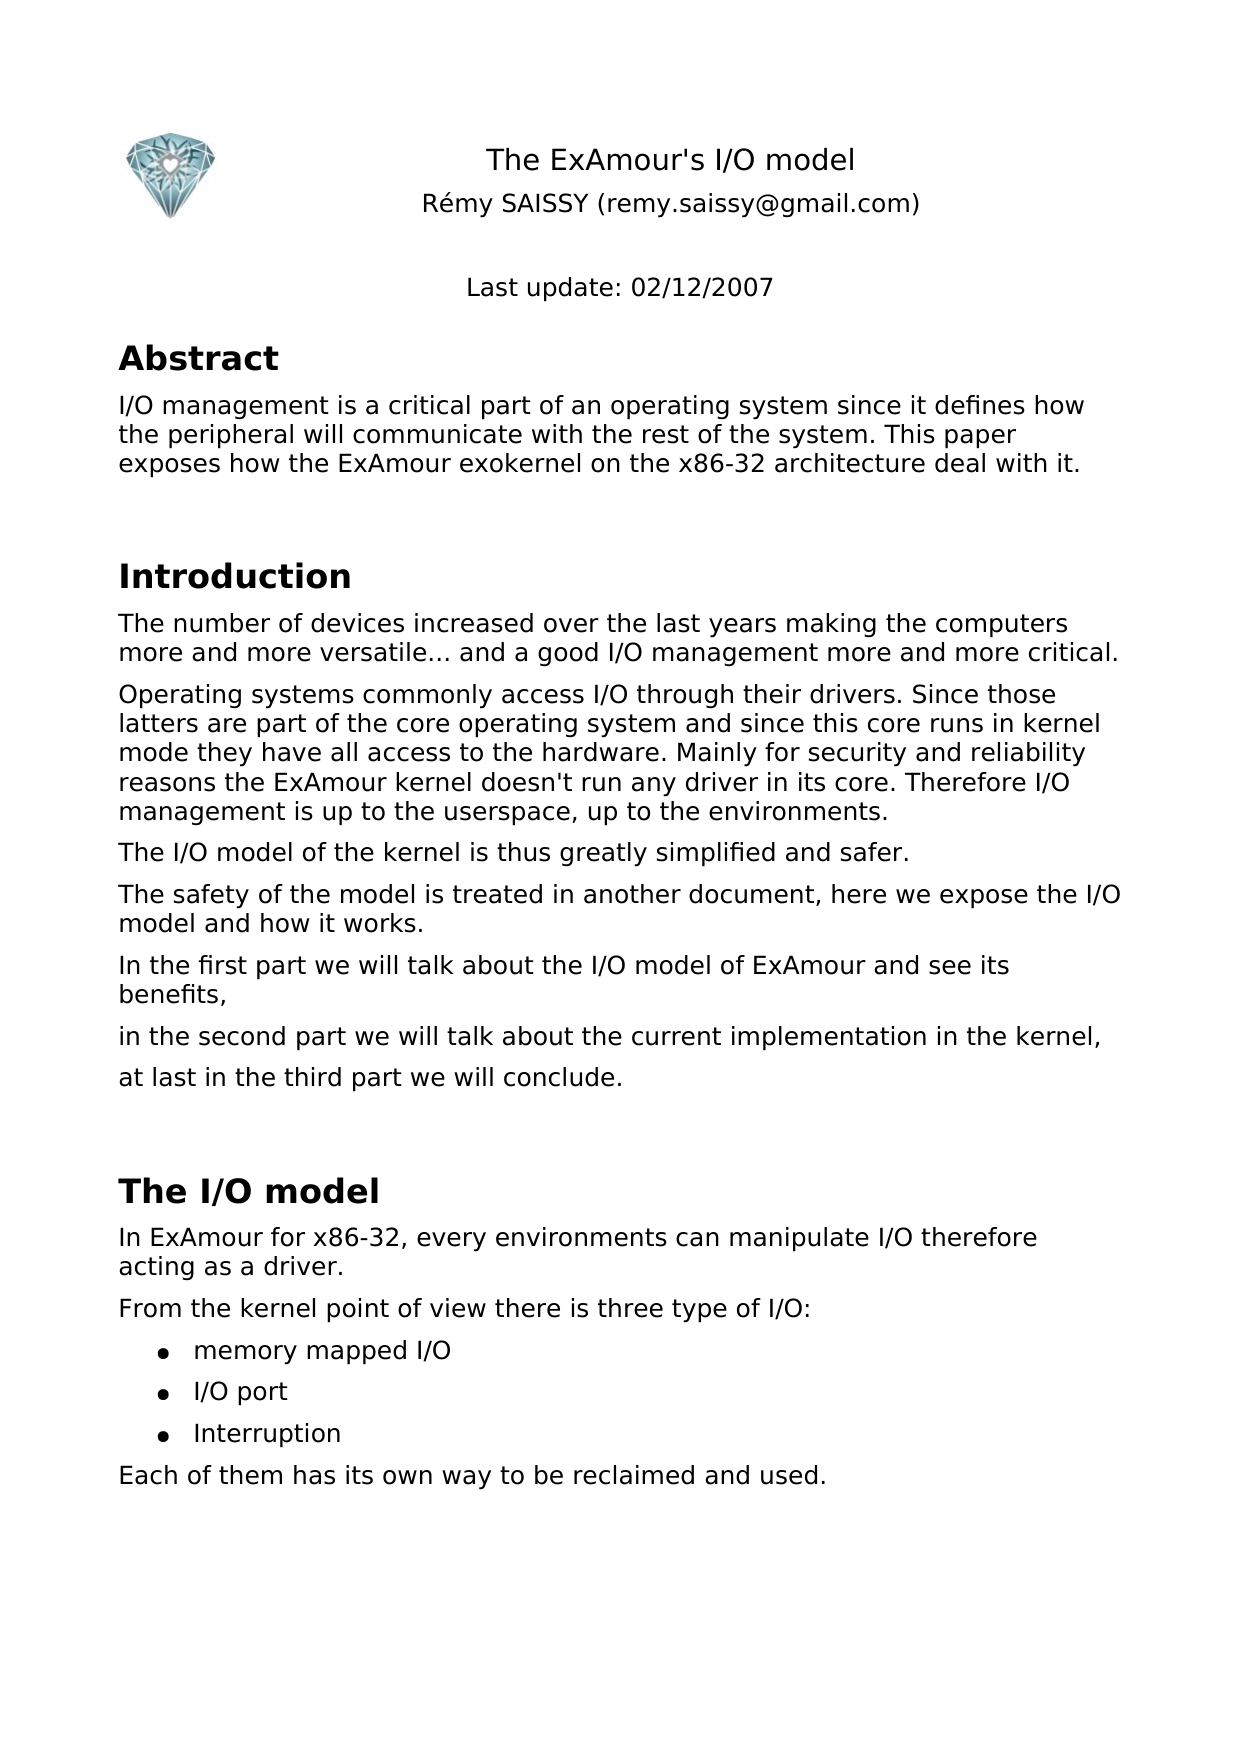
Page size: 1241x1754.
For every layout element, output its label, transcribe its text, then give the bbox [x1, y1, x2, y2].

text In ExAmour for x86-32, every environments can manipulate I/O therefore acting as a driver. [118, 1223, 1122, 1282]
subtitle Abstract [118, 339, 1122, 379]
subtitle The ExAmour's I/O model [220, 143, 1122, 177]
text Rémy SAISSY (remy.saissy@gmail.com) [220, 189, 1122, 219]
text From the kernel point of view there is three type of I/O: [118, 1294, 1122, 1323]
list memory mapped I/O [156, 1336, 1122, 1365]
text The number of devices increased over the last years making the computers more and more versatile... and a good I/O management more and more critical. [118, 609, 1122, 668]
text Each of them has its own way to be reclaimed and used. [118, 1461, 1122, 1490]
subtitle The I/O model [118, 1172, 1122, 1211]
list Interruption [156, 1419, 1122, 1448]
picture [120, 127, 220, 228]
text at last in the third part we will conclude. [118, 1063, 1122, 1093]
text in the second part we will talk about the current implementation in the kernel, [118, 1022, 1122, 1051]
text In the first part we will talk about the I/O model of ExAmour and see its benefits, [118, 951, 1122, 1009]
list I/O port [156, 1378, 1122, 1407]
text Last update: 02/12/2007 [118, 273, 1122, 302]
text I/O management is a critical part of an operating system since it defines how the peripheral will communicate with the rest of the system. This paper exposes how the ExAmour exokernel on the x86-32 architecture deal with it. [118, 391, 1122, 479]
text The safety of the model is treated in another document, here we expose the I/O model and how it works. [118, 880, 1122, 938]
text The I/O model of the kernel is thus greatly simplified and safer. [118, 838, 1122, 868]
subtitle Introduction [118, 558, 1122, 597]
text Operating systems commonly access I/O through their drivers. Since those latters are part of the core operating system and since this core runs in kernel mode they have all access to the hardware. Mainly for security and reliability reasons the ExAmour kernel doesn't run any driver in its core. Therefore I/O management is up to the userspace, up to the environments. [118, 680, 1122, 826]
